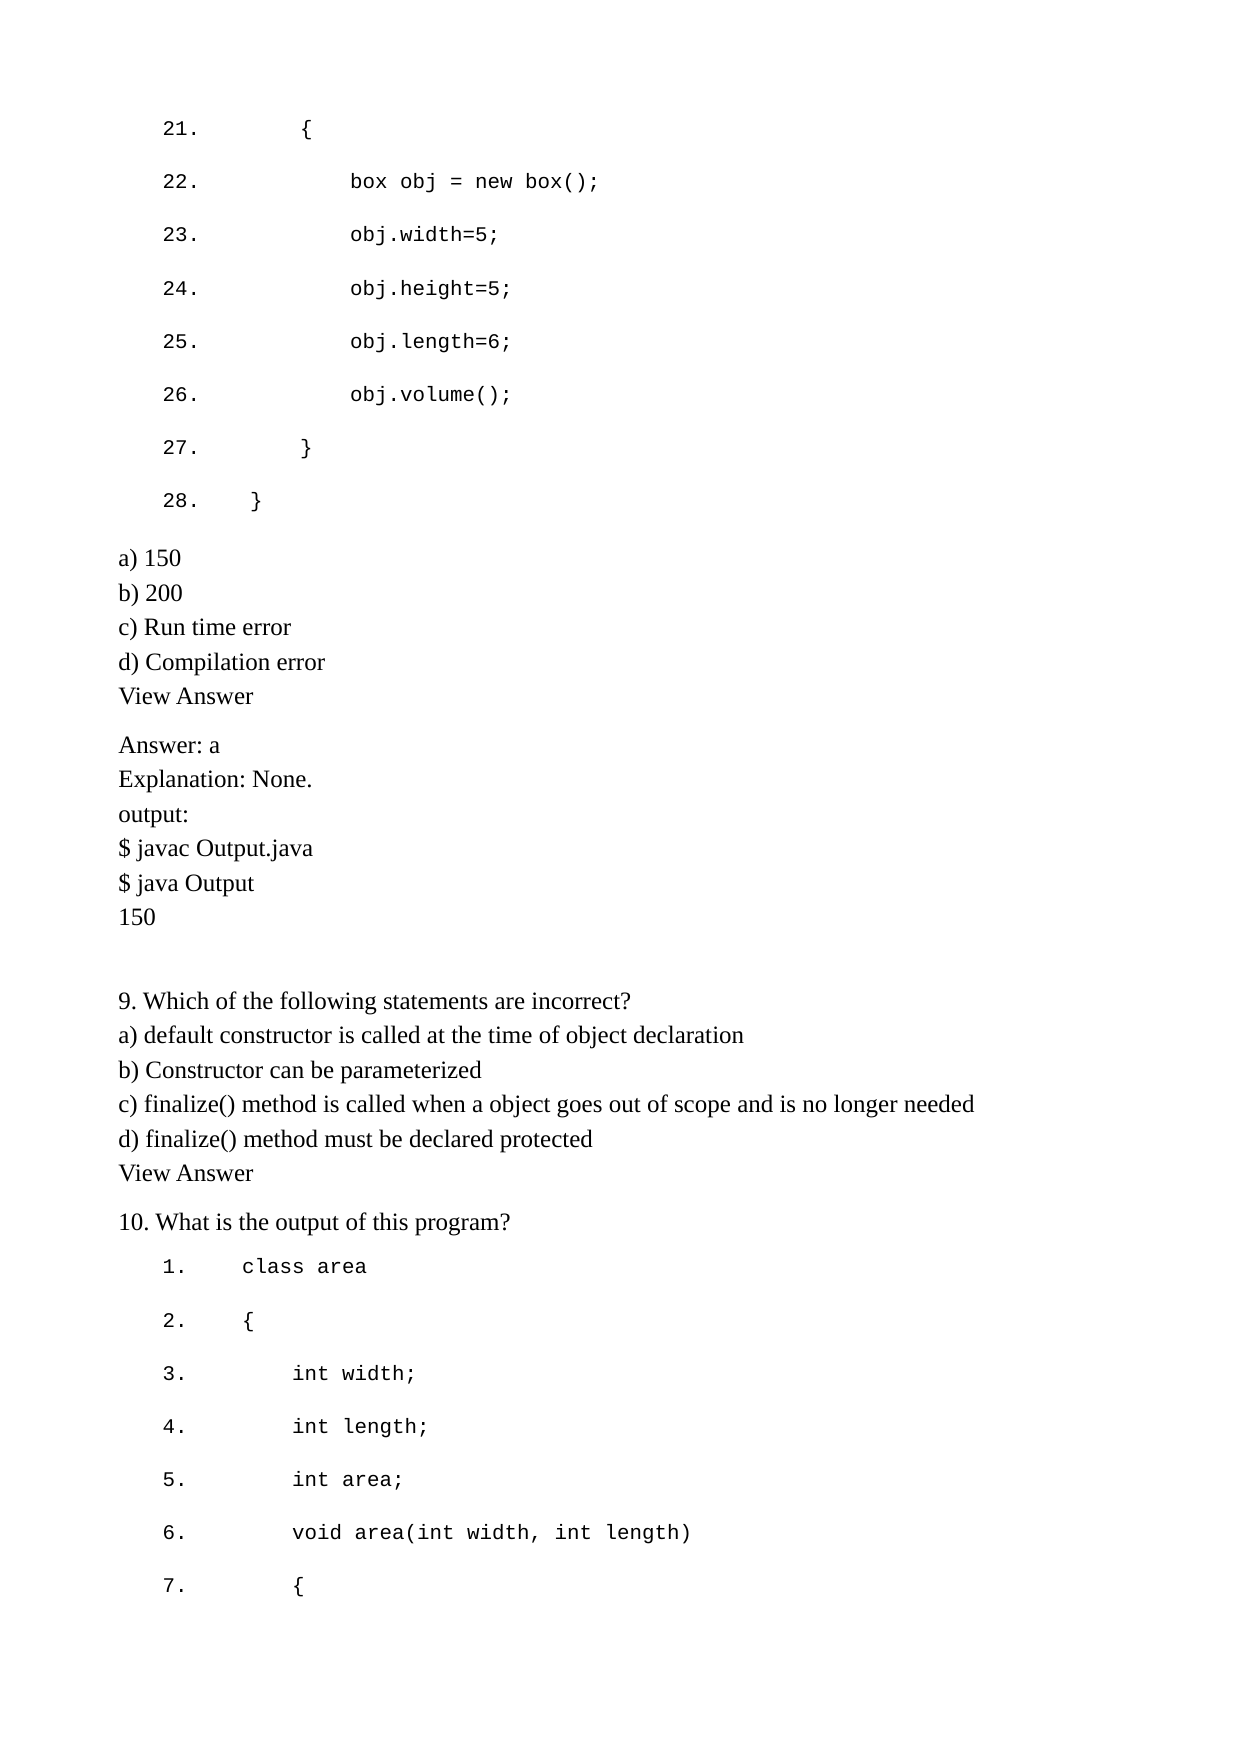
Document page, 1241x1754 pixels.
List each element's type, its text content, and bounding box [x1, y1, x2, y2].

list box obj = new box(); [162, 171, 1122, 195]
list { [162, 1575, 1122, 1599]
text a) 150 b) 200 c) Run time error d) Compilation error View Answer [118, 543, 1122, 710]
list } [162, 437, 1122, 461]
list } [162, 490, 1122, 514]
text 9. Which of the following statements are incorrect? a) default constructor is called at the time of object declaration b) Constructor can be parameterized c) finalize() method is called when a object goes out of scope and is no longer needed d) finalize() method must be declared protected View Answer [118, 986, 1122, 1187]
list obj.volume(); [162, 384, 1122, 407]
list int length; [162, 1416, 1122, 1439]
list { [162, 1310, 1122, 1333]
list class area [162, 1257, 1122, 1280]
list { [162, 118, 1122, 142]
text Answer: a Explanation: None. output: $ javac Output.java $ java Output 150 [118, 730, 1122, 966]
list obj.height=5; [162, 277, 1122, 301]
list int width; [162, 1363, 1122, 1386]
list obj.width=5; [162, 224, 1122, 248]
list obj.length=6; [162, 331, 1122, 354]
text 10. What is the output of this program? [118, 1207, 1122, 1236]
list void area(int width, int length) [162, 1522, 1122, 1546]
list int area; [162, 1469, 1122, 1493]
